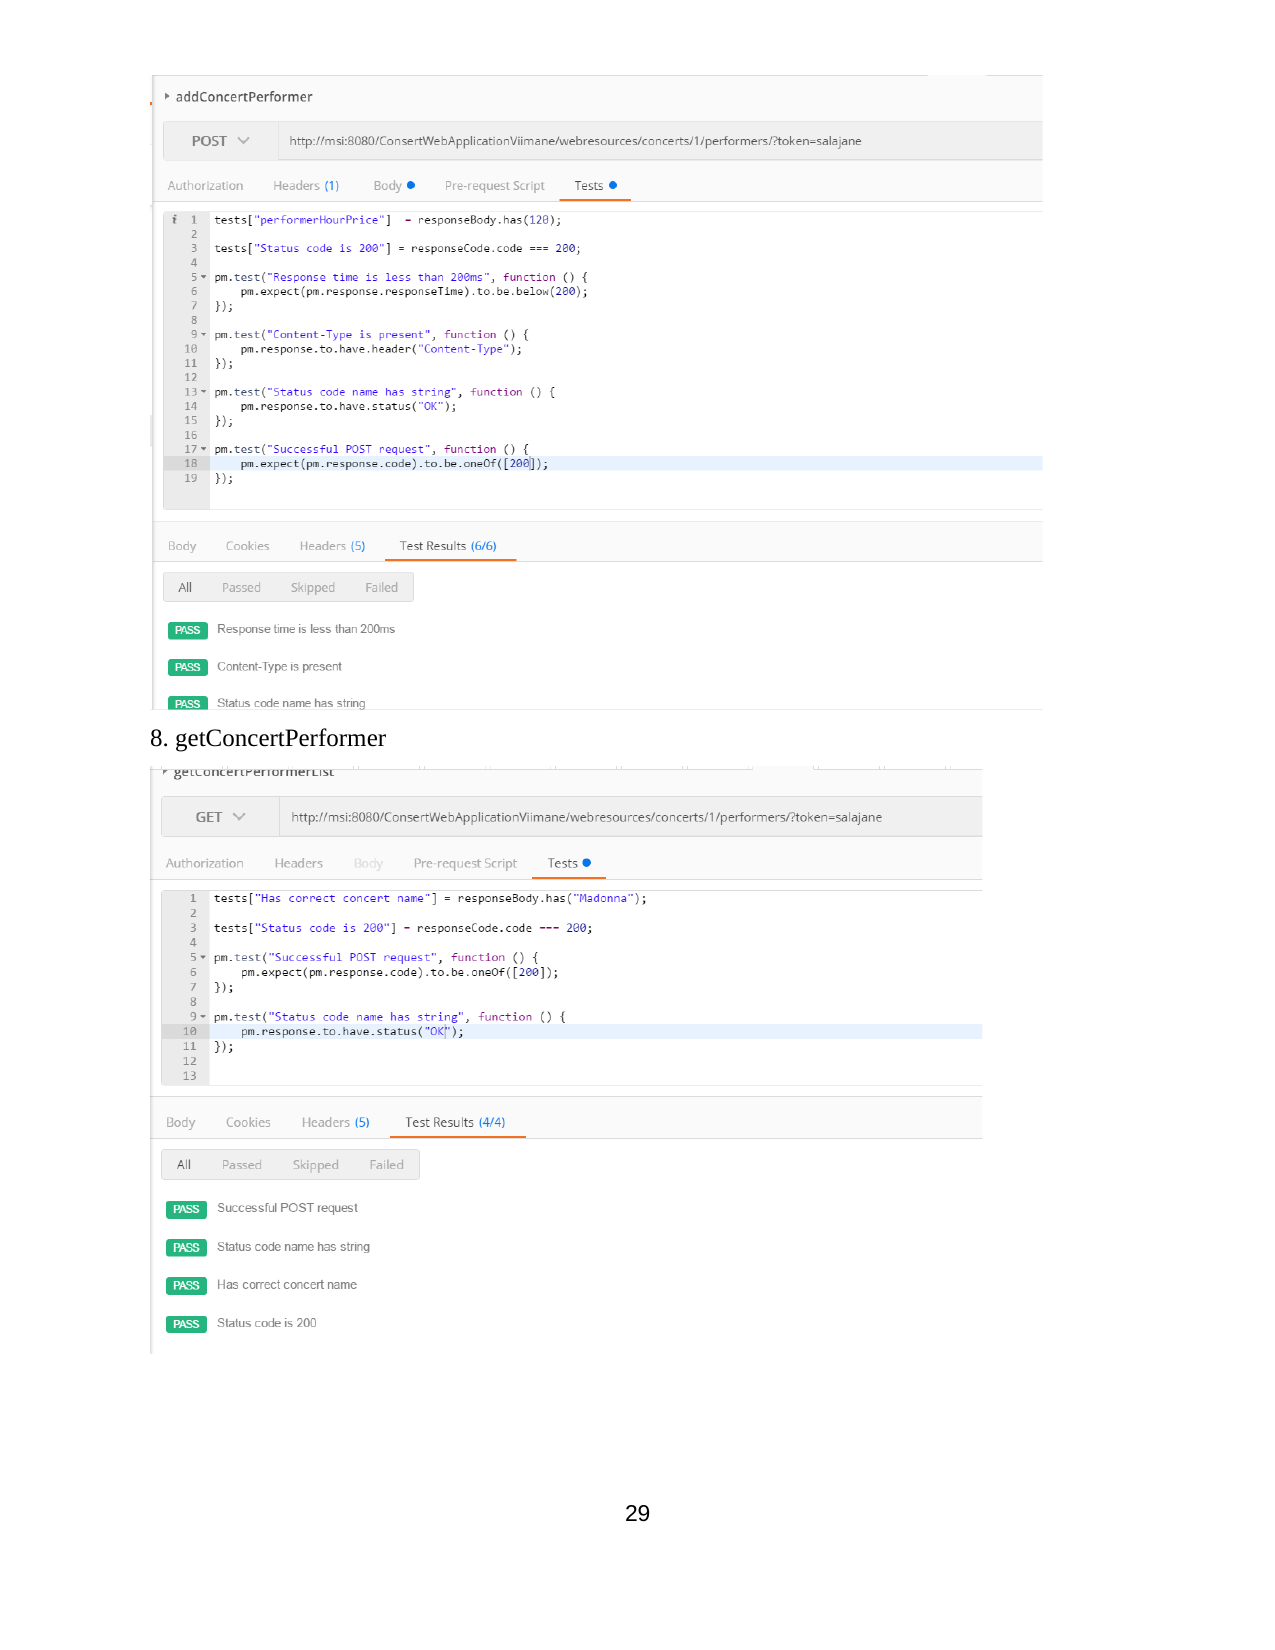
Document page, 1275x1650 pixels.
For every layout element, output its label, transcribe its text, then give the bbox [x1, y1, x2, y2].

text 8. getConcertPerformer [150, 723, 1125, 752]
